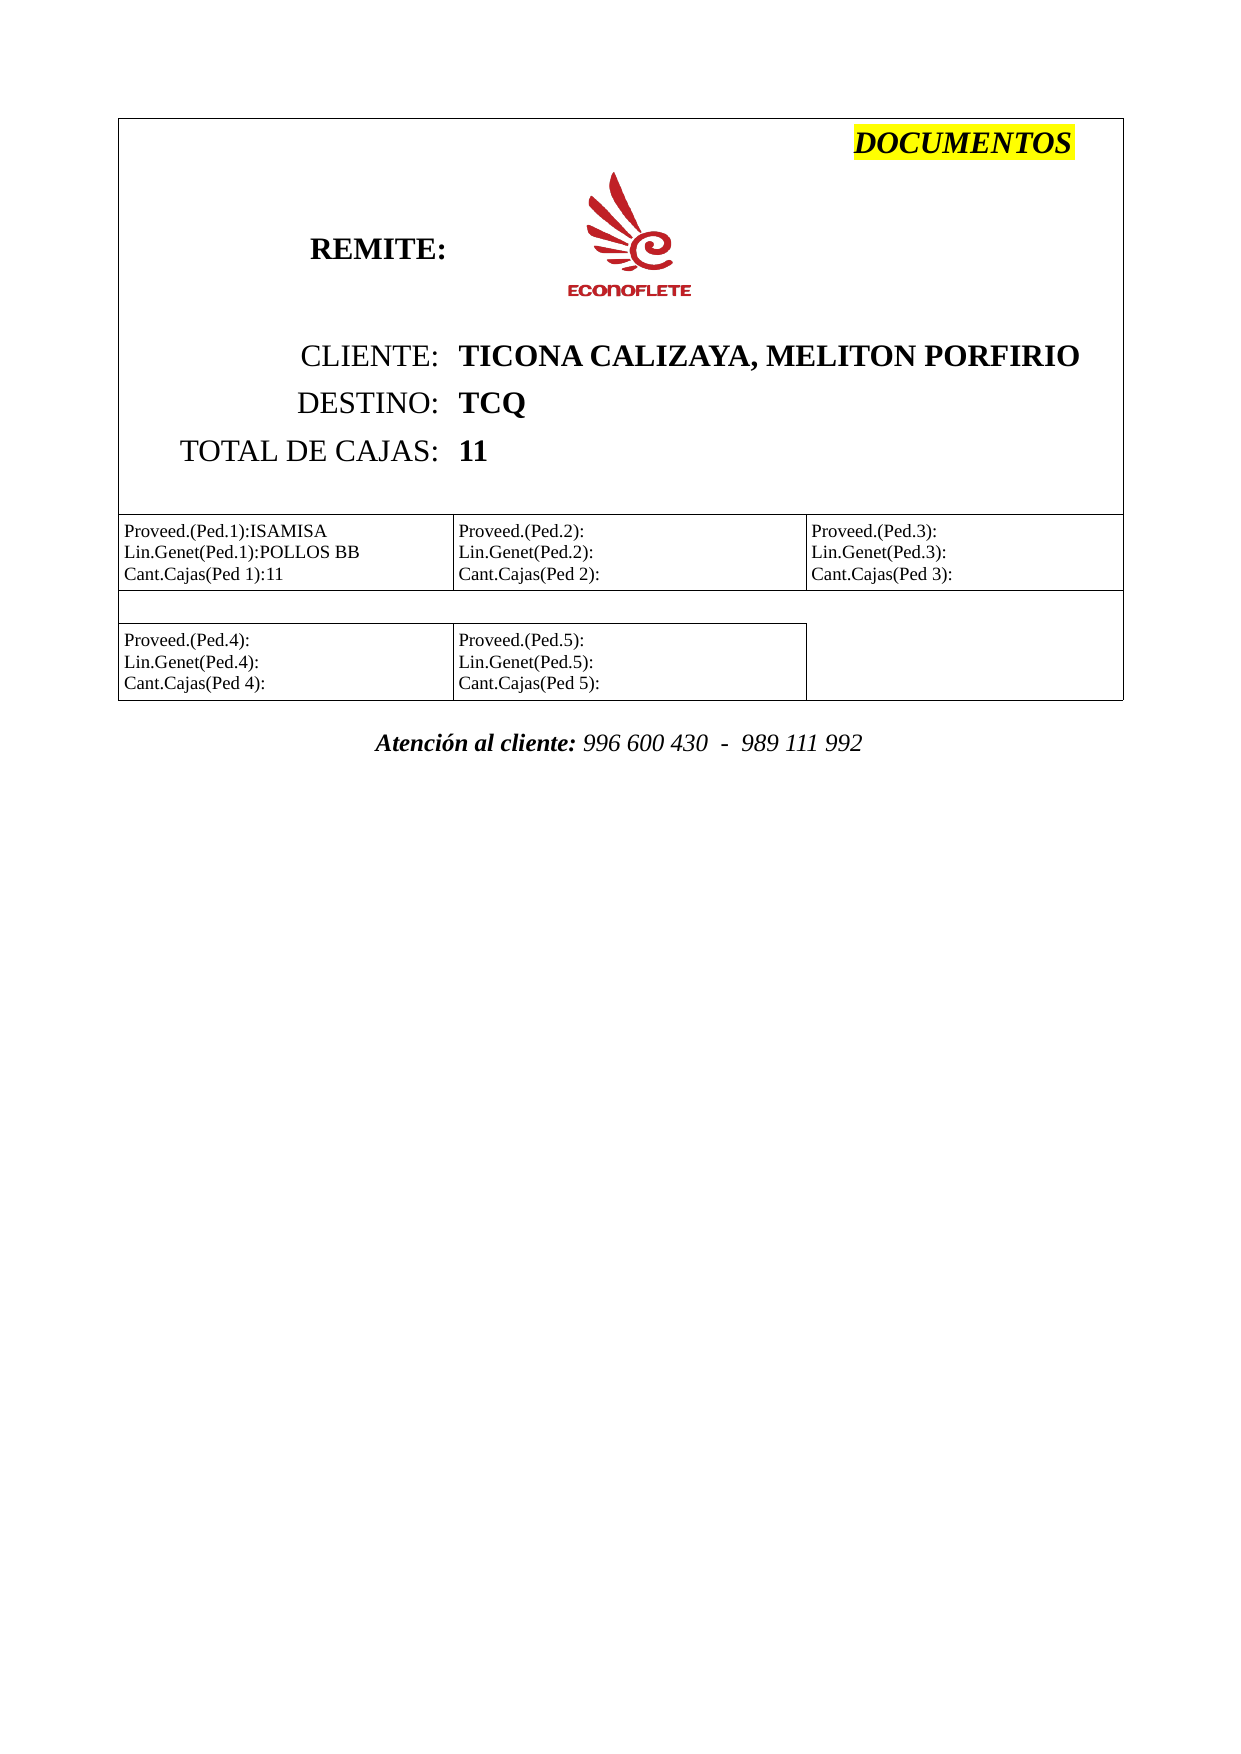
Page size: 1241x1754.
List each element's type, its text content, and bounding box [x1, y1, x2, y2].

table_cell TICONA CALIZAYA, MELITON PORFIRIO [453, 332, 1123, 379]
table_cell Proveed.(Ped.5): Lin.Genet(Ped.5): Cant.Cajas(Ped 5): [454, 624, 806, 699]
table_cell Proveed.(Ped.1):ISAMISA Lin.Genet(Ped.1):POLLOS BB Cant.Cajas(Ped 1):11 [119, 515, 453, 590]
table_cell [119, 591, 453, 623]
table_cell [807, 623, 1123, 699]
table_cell [806, 379, 1123, 426]
table_cell [453, 474, 806, 514]
table_cell DESTINO: [119, 379, 453, 426]
table_header [453, 119, 806, 166]
table_cell Proveed.(Ped.2): Lin.Genet(Ped.2): Cant.Cajas(Ped 2): [454, 515, 806, 590]
table_cell CLIENTE: [119, 332, 453, 379]
table_cell [806, 474, 1123, 514]
picture [552, 171, 707, 297]
table_cell REMITE: [119, 166, 453, 332]
table_cell 11 [453, 426, 1123, 474]
text Atención al cliente: 996 600 430 - 989 111 992 [118, 728, 1122, 757]
table_header DOCUMENTOS [806, 119, 1123, 166]
table_cell [453, 591, 806, 623]
table_cell [806, 591, 1123, 623]
table_cell [453, 166, 806, 332]
table_cell Proveed.(Ped.3): Lin.Genet(Ped.3): Cant.Cajas(Ped 3): [807, 515, 1123, 590]
table_cell TCQ [453, 379, 806, 426]
table_cell [119, 474, 453, 514]
table_cell TOTAL DE CAJAS: [119, 426, 453, 474]
table_cell Proveed.(Ped.4): Lin.Genet(Ped.4): Cant.Cajas(Ped 4): [119, 624, 453, 699]
table_header [119, 119, 453, 166]
table_cell [806, 166, 1123, 332]
